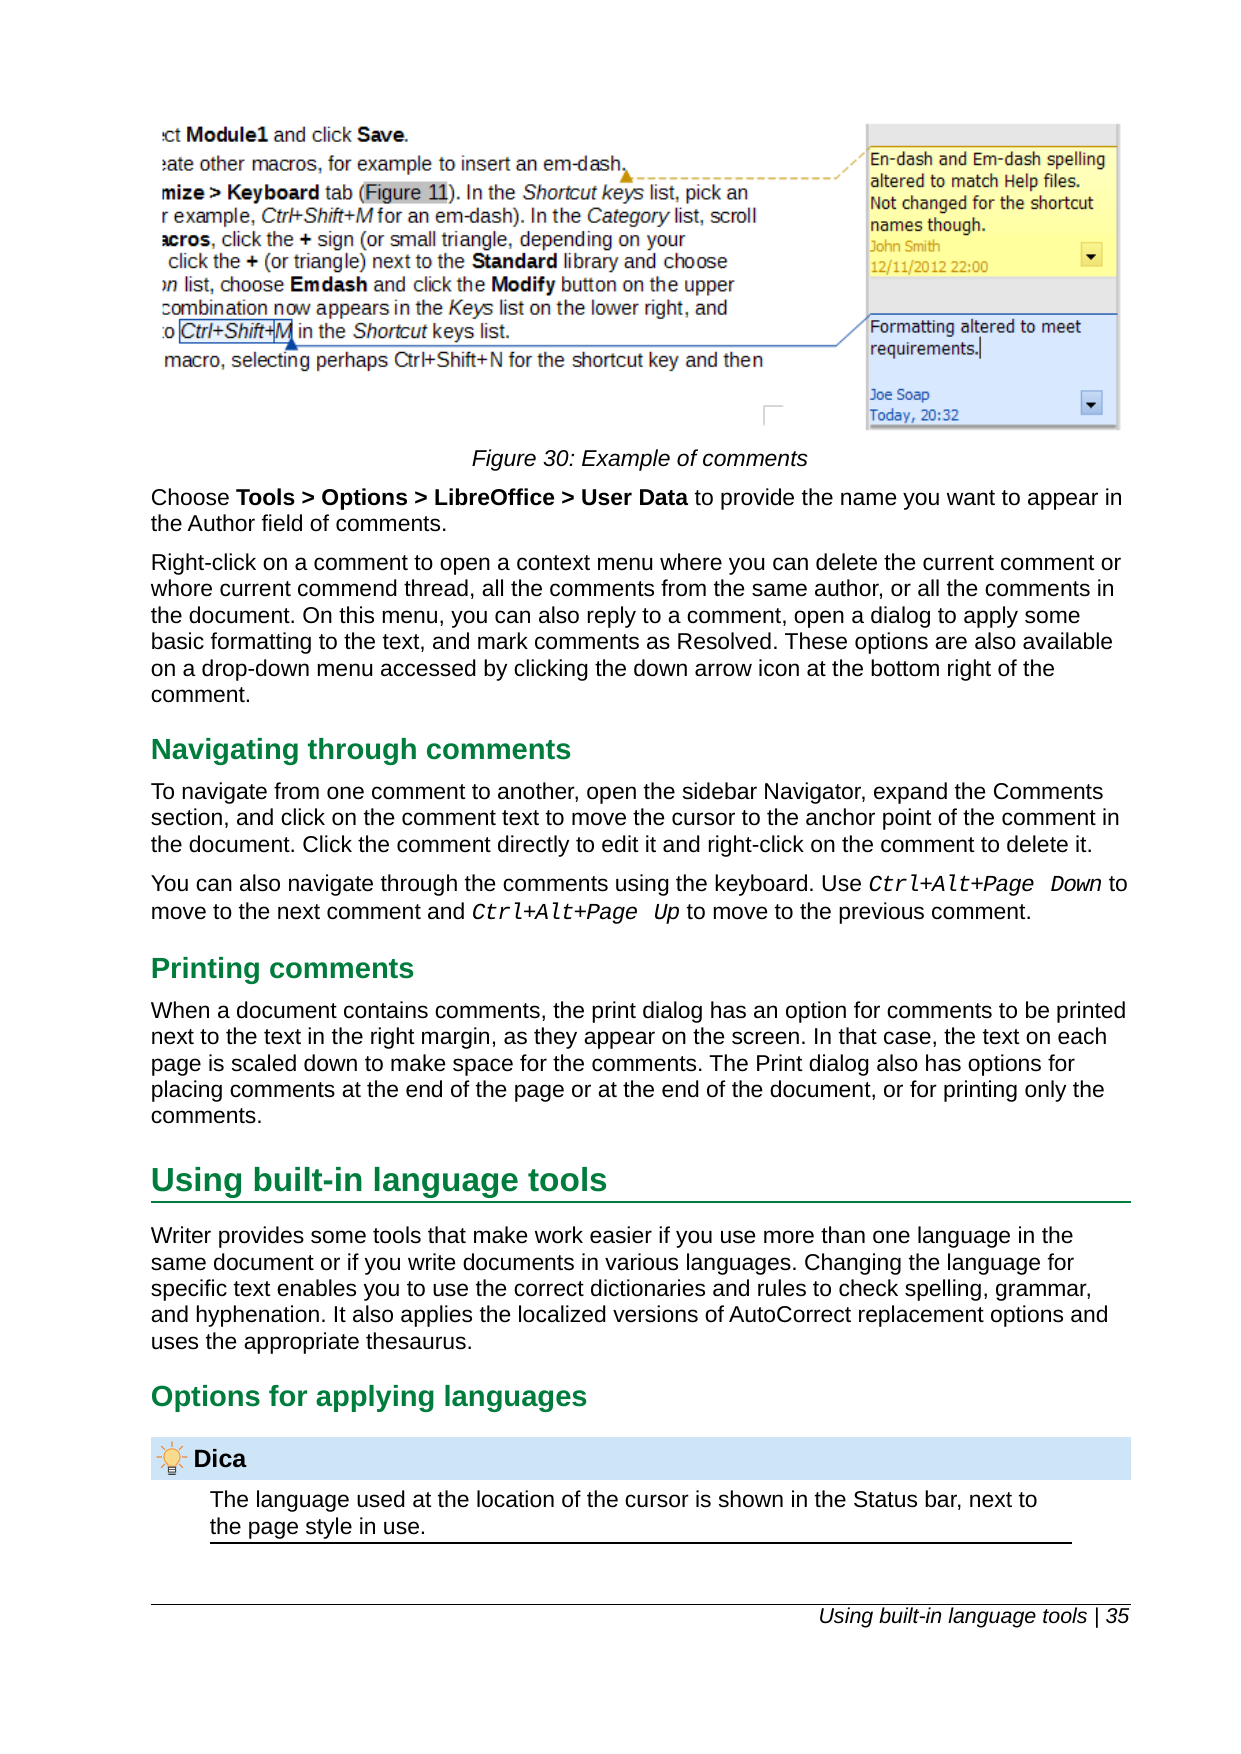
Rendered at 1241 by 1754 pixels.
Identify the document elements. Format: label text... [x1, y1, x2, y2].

text The language used at the location of the cursor is shown in the Status bar, next to the page style in use. [209, 1486, 1072, 1544]
subtitle Navigating through comments [151, 732, 1131, 766]
subtitle Options for applying languages [151, 1379, 1131, 1412]
text When a document contains comments, the print dialog has an option for comments to be printed next to the text in the right margin, as they appear on the screen. In that case, the text on each page is scaled down to make space for the comments. The Print dialog also has options for placing comments at the end of the page or at the end of the document, or for printing only the comments. [151, 997, 1131, 1129]
text You can also navigate through the comments using the keyboard. Use Ctrl+Alt+Page Down to move to the next comment and Ctrl+Alt+Page Up to move to the previous comment. [151, 869, 1131, 926]
text Choose Tools > Options > LibreOffice > User Data to provide the name you want to appear in the Author field of comments. [151, 484, 1131, 537]
subtitle Printing comments [151, 951, 1131, 984]
subtitle Using built-in language tools [151, 1160, 1131, 1201]
text To navigate from one comment to another, open the sidebar Navigator, expand the Comments section, and click on the comment text to move the cursor to the anchor point of the comment in the document. Click the comment directly to edit it and right-click on the comment to delete it. [151, 778, 1131, 857]
text Writer provides some tools that make work easier if you use more than one language in the same document or if you write documents in various languages. Changing the language for specific text enables you to use the correct dictionaries and rules to check spelling, grammar, and hyphenation. It also applies the localized versions of AutoCorrect replacement options and uses the appropriate thesaurus. [151, 1222, 1131, 1354]
text Figure 30: Example of comments [160, 445, 1121, 471]
subtitle Dica [151, 1437, 1131, 1480]
picture [160, 121, 1122, 433]
text Right-click on a comment to open a context menu where you can delete the current comment or whore current commend thread, all the comments from the same author, or all the comments in the document. On this menu, you can also reply to a comment, open a dialog to apply some basic formatting to the text, and mark comments as Resolved. These options are also available on a drop-down menu accessed by clicking the down arrow icon at the bottom right of the comment. [151, 549, 1131, 707]
